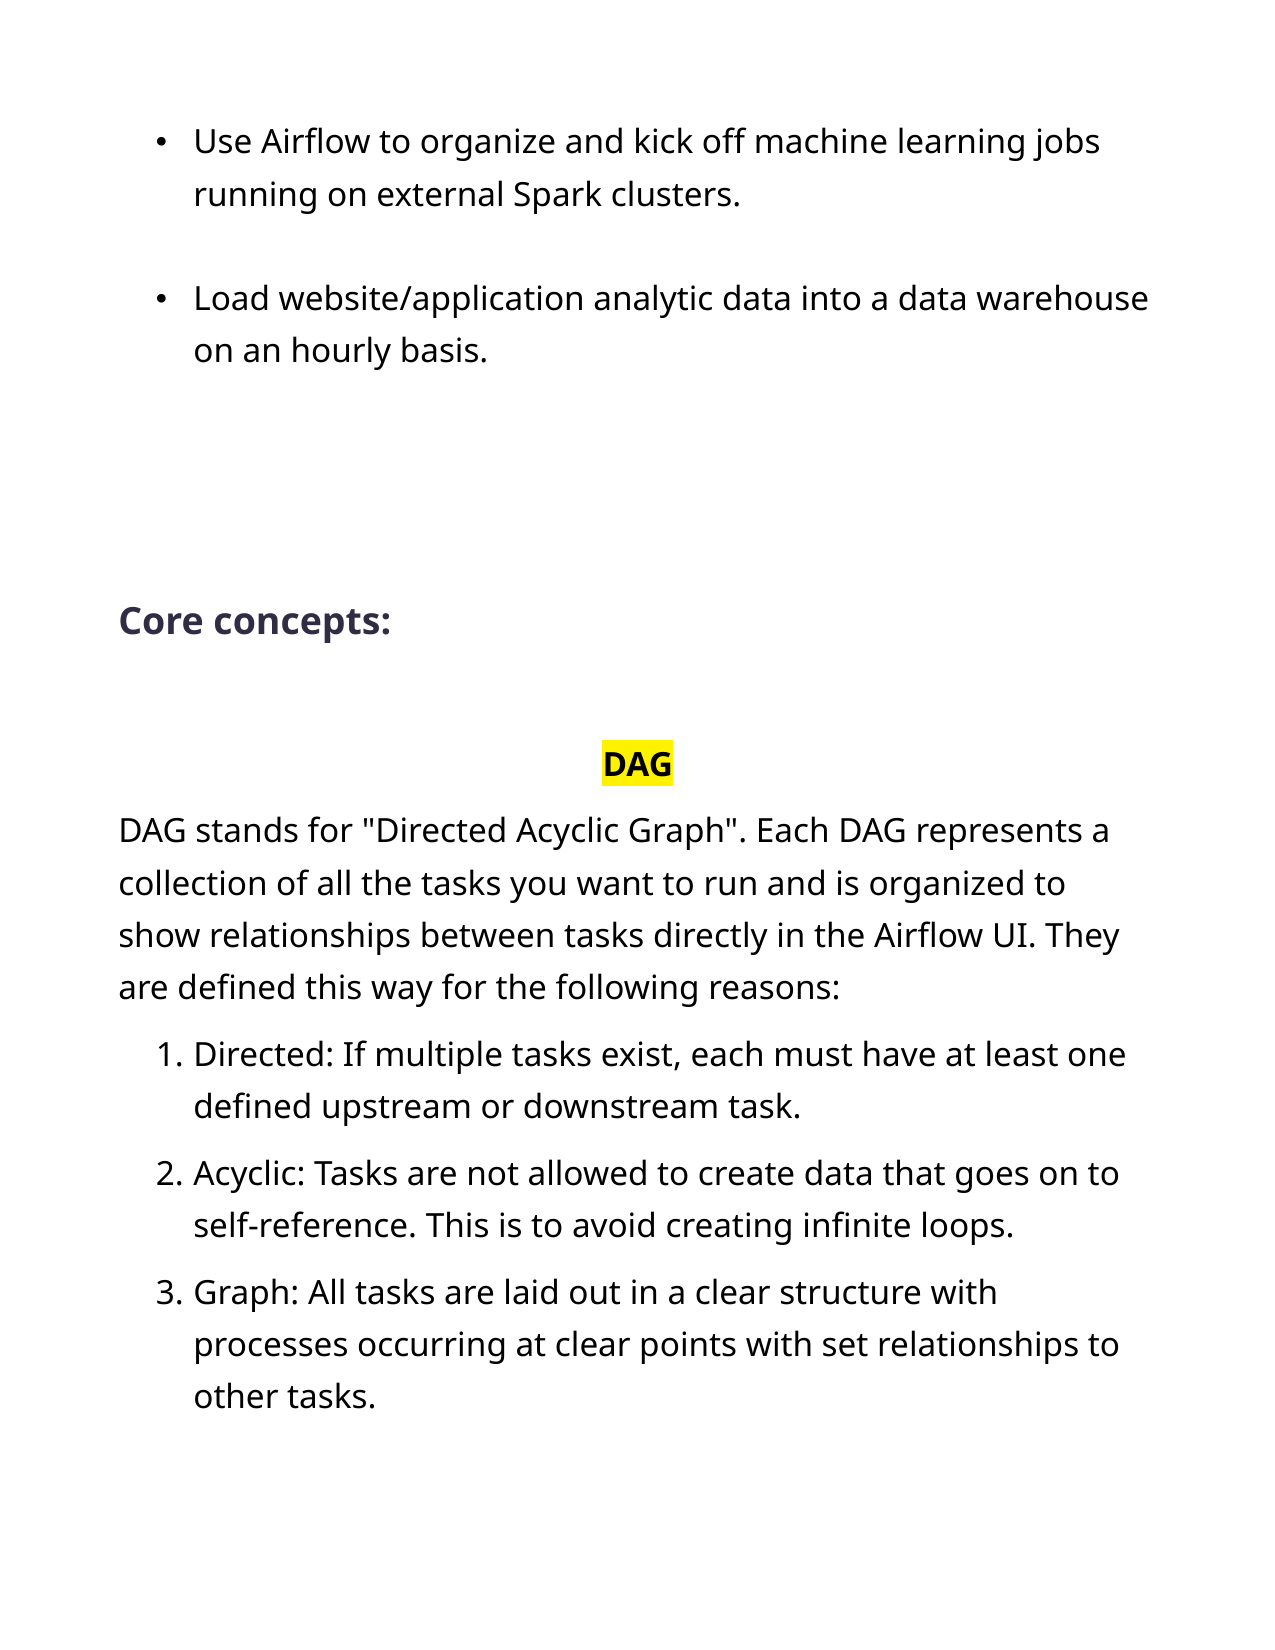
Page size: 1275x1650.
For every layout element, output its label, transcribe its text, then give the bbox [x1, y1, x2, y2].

list Acyclic: Tasks are not allowed to create data that goes on to self-reference. This is to avoid creating infinite loops. [156, 1149, 1157, 1247]
list Graph: All tasks are laid out in a clear structure with processes occurring at clear points with set relationships to other tasks. [156, 1268, 1157, 1418]
text Core concepts: [118, 594, 1157, 645]
text DAG stands for "Directed Acyclic Graph". Each DAG represents a collection of all the tasks you want to run and is organized to show relationships between tasks directly in the Airflow UI. They are defined this way for the following reasons: [118, 807, 1157, 1009]
text DAG [118, 740, 1157, 786]
list Load website/application analytic data into a data warehouse on an hourly basis. [156, 275, 1157, 372]
list Directed: If multiple tasks exist, each must have at least one defined upstream or downstream task. [156, 1031, 1157, 1128]
list Use Airflow to organize and kick off machine learning jobs running on external Spark clusters. [156, 118, 1157, 216]
